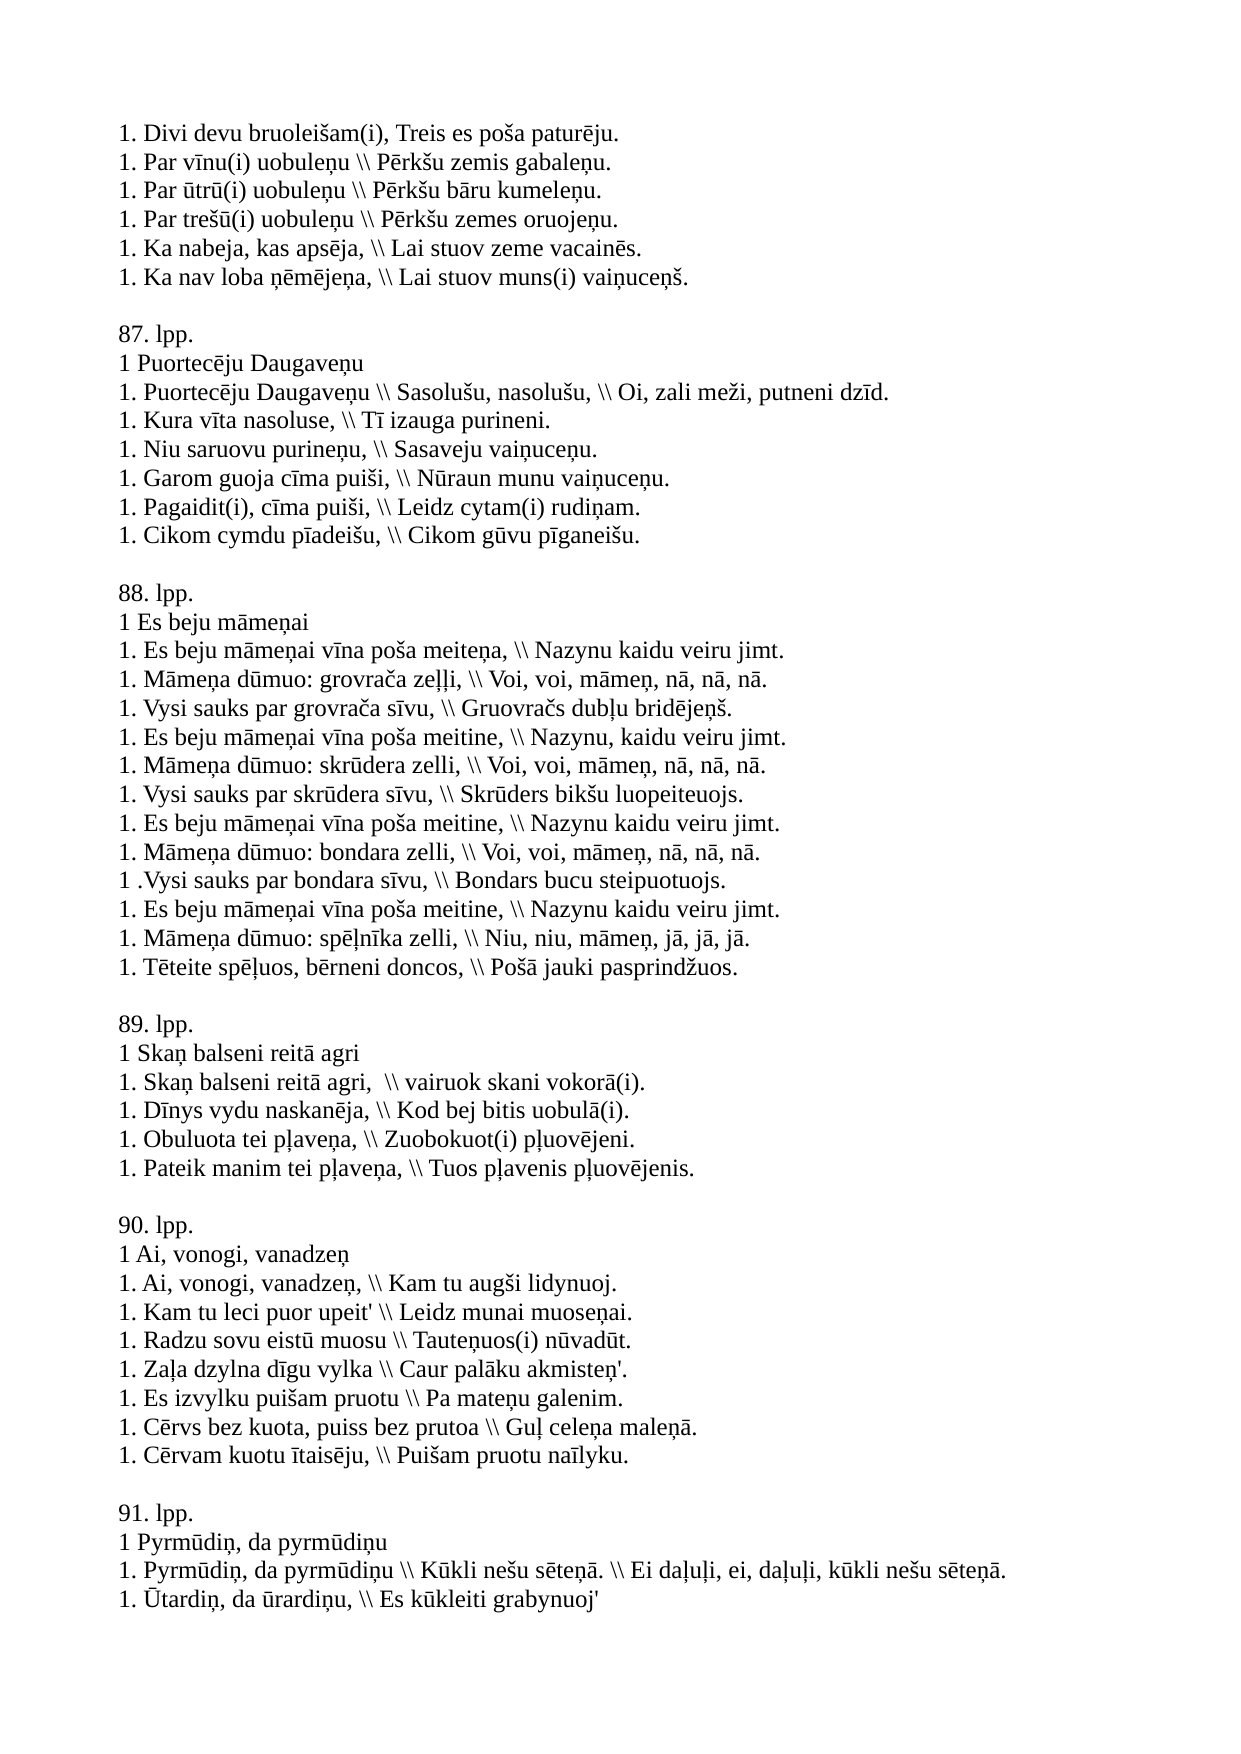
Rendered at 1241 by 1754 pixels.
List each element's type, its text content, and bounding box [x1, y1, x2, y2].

text 1 Skaņ balseni reitā agri [118, 1038, 1122, 1067]
text 1. Puortecēju Daugaveņu \\ Sasolušu, nasolušu, \\ Oi, zali meži, putneni dzīd. [118, 377, 1122, 406]
text 1. Garom guoja cīma puiši, \\ Nūraun munu vaiņuceņu. [118, 463, 1122, 492]
text 88. lpp. [118, 578, 1122, 607]
text 89. lpp. [118, 1009, 1122, 1038]
text 1. Māmeņa dūmuo: bondara zelli, \\ Voi, voi, māmeņ, nā, nā, nā. [118, 837, 1122, 866]
text 1. Tēteite spēļuos, bērneni doncos, \\ Pošā jauki pasprindžuos. [118, 952, 1122, 981]
text 1. Divi devu bruoleišam(i), Treis es poša paturēju. [118, 118, 1122, 147]
text 1. Par ūtrū(i) uobuleņu \\ Pērkšu bāru kumeleņu. [118, 176, 1122, 204]
text 1. Niu saruovu purineņu, \\ Sasaveju vaiņuceņu. [118, 434, 1122, 463]
text 1. Skaņ balseni reitā agri, \\ vairuok skani vokorā(i). [118, 1067, 1122, 1096]
text 1. Es beju māmeņai vīna poša meitine, \\ Nazynu kaidu veiru jimt. [118, 808, 1122, 837]
text 1. Cērvam kuotu ītaisēju, \\ Puišam pruotu naīlyku. [118, 1441, 1122, 1469]
text 87. lpp. [118, 319, 1122, 348]
text 1. Dīnys vydu naskanēja, \\ Kod bej bitis uobulā(i). [118, 1096, 1122, 1124]
text 1. Par trešū(i) uobuleņu \\ Pērkšu zemes oruojeņu. [118, 204, 1122, 233]
text 1. Es beju māmeņai vīna poša meitine, \\ Nazynu, kaidu veiru jimt. [118, 722, 1122, 751]
text 1. Radzu sovu eistū muosu \\ Tauteņuos(i) nūvadūt. [118, 1326, 1122, 1354]
text 1. Vysi sauks par grovrača sīvu, \\ Gruovračs dubļu bridējeņš. [118, 693, 1122, 722]
text 1. Vysi sauks par skrūdera sīvu, \\ Skrūders bikšu luopeiteuojs. [118, 779, 1122, 808]
text 1. Zaļa dzylna dīgu vylka \\ Caur palāku akmisteņ'. [118, 1354, 1122, 1383]
text 1. Māmeņa dūmuo: spēļnīka zelli, \\ Niu, niu, māmeņ, jā, jā, jā. [118, 923, 1122, 952]
text 1. Māmeņa dūmuo: skrūdera zelli, \\ Voi, voi, māmeņ, nā, nā, nā. [118, 751, 1122, 779]
text 1. Es beju māmeņai vīna poša meiteņa, \\ Nazynu kaidu veiru jimt. [118, 636, 1122, 664]
text 1 Es beju māmeņai [118, 607, 1122, 636]
text 1. Kura vīta nasoluse, \\ Tī izauga purineni. [118, 406, 1122, 434]
text 1. Māmeņa dūmuo: grovrača zeļļi, \\ Voi, voi, māmeņ, nā, nā, nā. [118, 664, 1122, 693]
text 1. Par vīnu(i) uobuleņu \\ Pērkšu zemis gabaleņu. [118, 147, 1122, 176]
text 91. lpp. [118, 1498, 1122, 1527]
text 1. Cērvs bez kuota, puiss bez prutoa \\ Guļ celeņa maleņā. [118, 1412, 1122, 1441]
text 1. Obuluota tei pļaveņa, \\ Zuobokuot(i) pļuovējeni. [118, 1124, 1122, 1153]
text 1. Cikom cymdu pīadeišu, \\ Cikom gūvu pīganeišu. [118, 521, 1122, 549]
text 1. Pateik manim tei pļaveņa, \\ Tuos pļavenis pļuovējenis. [118, 1153, 1122, 1182]
text 1. Es beju māmeņai vīna poša meitine, \\ Nazynu kaidu veiru jimt. [118, 894, 1122, 923]
text 90. lpp. [118, 1211, 1122, 1239]
text 1. Ai, vonogi, vanadzeņ, \\ Kam tu augši lidynuoj. [118, 1268, 1122, 1297]
text 1. Pagaidit(i), cīma puiši, \\ Leidz cytam(i) rudiņam. [118, 492, 1122, 521]
text 1. Es izvylku puišam pruotu \\ Pa mateņu galenim. [118, 1383, 1122, 1412]
text 1. Ka nabeja, kas apsēja, \\ Lai stuov zeme vacainēs. [118, 233, 1122, 262]
text 1 Pyrmūdiņ, da pyrmūdiņu [118, 1527, 1122, 1556]
text 1 .Vysi sauks par bondara sīvu, \\ Bondars bucu steipuotuojs. [118, 866, 1122, 894]
text 1. Ūtardiņ, da ūrardiņu, \\ Es kūkleiti grabynuoj' [118, 1584, 1122, 1613]
text 1 Puortecēju Daugaveņu [118, 348, 1122, 377]
text 1 Ai, vonogi, vanadzeņ [118, 1239, 1122, 1268]
text 1. Pyrmūdiņ, da pyrmūdiņu \\ Kūkli nešu sēteņā. \\ Ei daļuļi, ei, daļuļi, kūkli nešu sēteņā. [118, 1556, 1122, 1584]
text 1. Ka nav loba ņēmējeņa, \\ Lai stuov muns(i) vaiņuceņš. [118, 262, 1122, 291]
text 1. Kam tu leci puor upeit' \\ Leidz munai muoseņai. [118, 1297, 1122, 1326]
